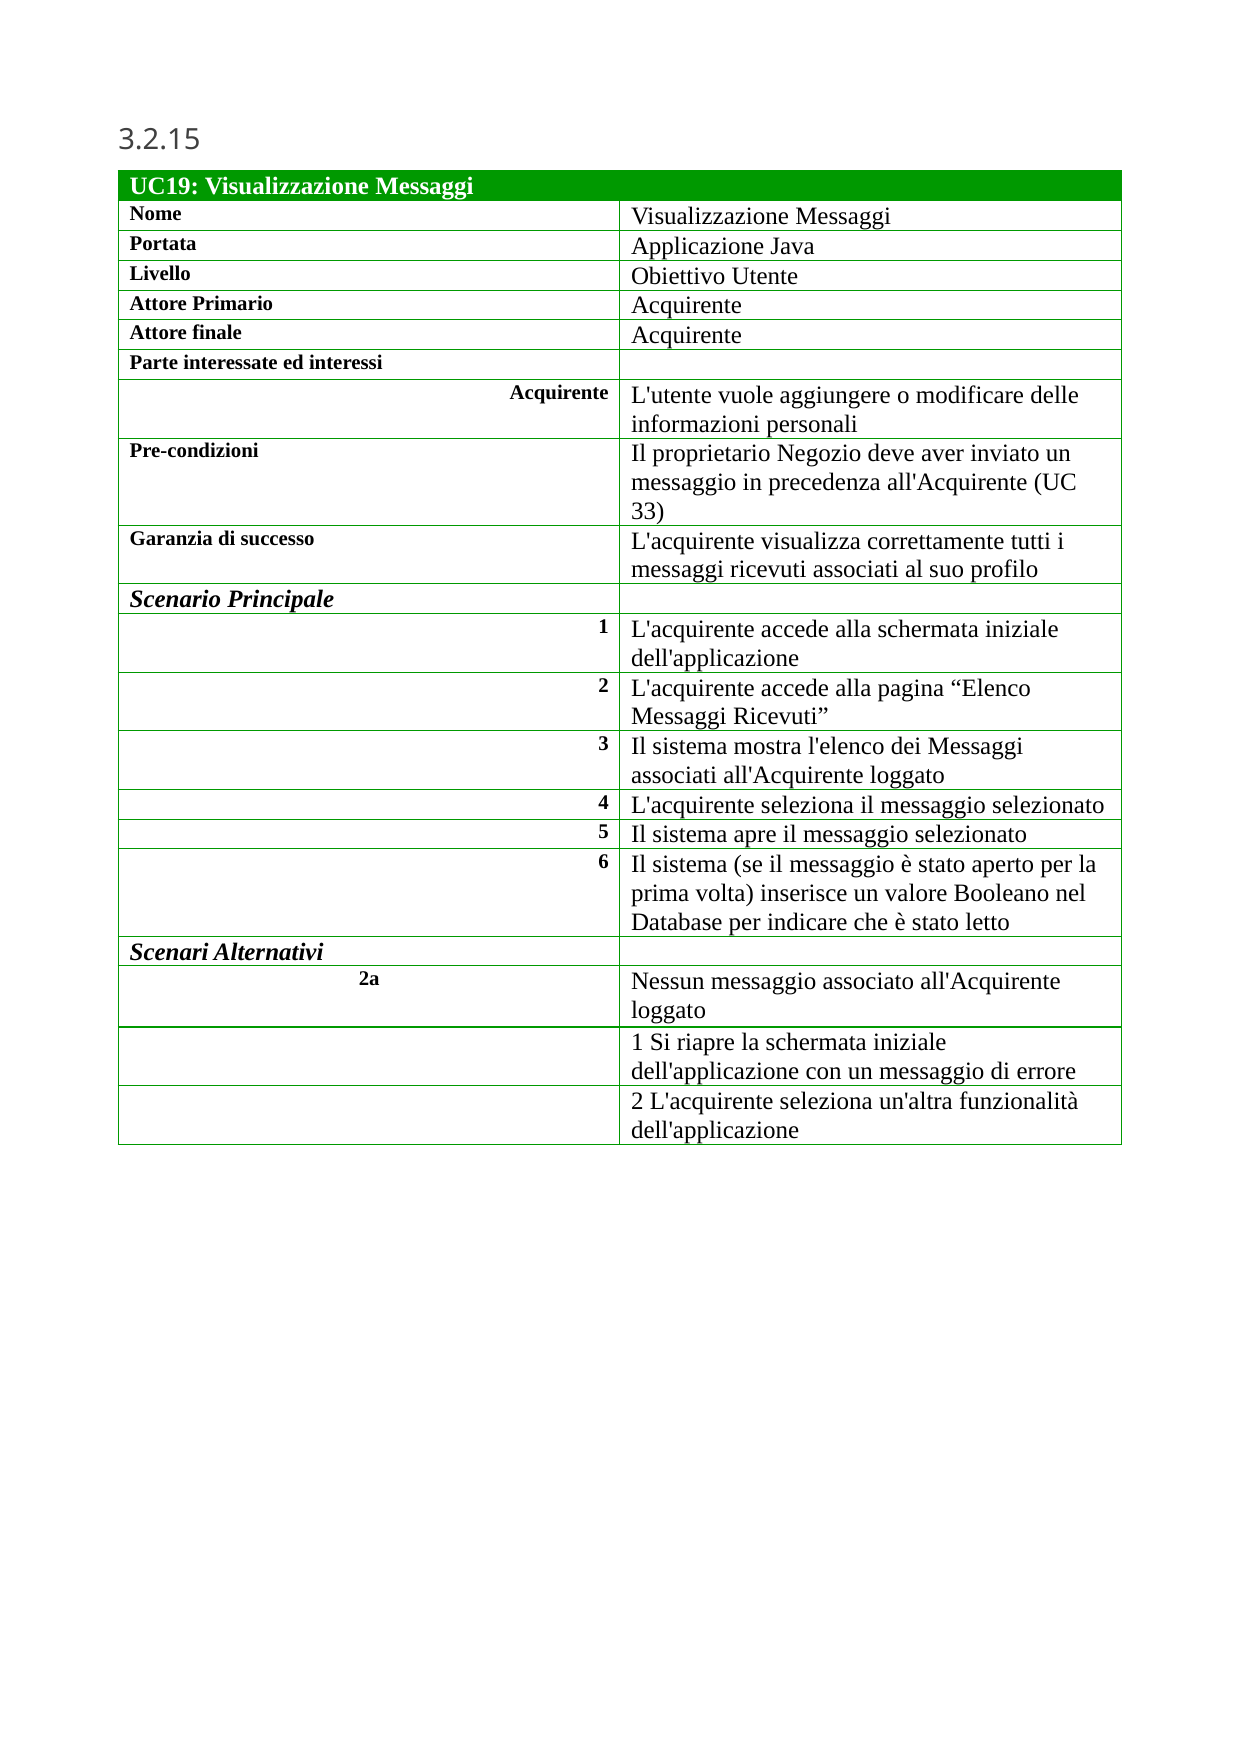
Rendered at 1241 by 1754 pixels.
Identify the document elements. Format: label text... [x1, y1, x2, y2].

table_cell Garanzia di successo [119, 526, 619, 583]
table_cell 3 [119, 731, 619, 789]
table_cell Nessun messaggio associato all'Acquirente loggato [620, 966, 1121, 1026]
subtitle 3.2.15 [118, 118, 1122, 158]
table_cell 1 [119, 614, 619, 672]
table_cell 4 [119, 790, 619, 818]
table_cell Applicazione Java [620, 231, 1121, 260]
table_cell Acquirente [119, 380, 619, 437]
table_cell Nome [119, 201, 619, 230]
table_cell Obiettivo Utente [620, 261, 1121, 289]
table_cell [620, 937, 1121, 965]
table_cell Attore finale [119, 320, 619, 349]
table_cell Attore Primario [119, 291, 619, 319]
table_cell Il sistema (se il messaggio è stato aperto per la prima volta) inserisce un valore Booleano nel Database per indicare che è stato letto [620, 849, 1121, 936]
table_cell Scenari Alternativi [119, 937, 619, 965]
table_cell Parte interessate ed interessi [119, 350, 619, 379]
table_cell [620, 584, 1121, 613]
table_cell L'utente vuole aggiungere o modificare delle informazioni personali [620, 380, 1121, 437]
table_cell Visualizzazione Messaggi [620, 201, 1121, 230]
table_cell 1 Si riapre la schermata iniziale dell'applicazione con un messaggio di errore [620, 1028, 1121, 1085]
table_cell Il proprietario Negozio deve aver inviato un messaggio in precedenza all'Acquirente (UC 33) [620, 439, 1121, 525]
table_cell 6 [119, 849, 619, 936]
table_cell 2 L'acquirente seleziona un'altra funzionalità dell'applicazione [620, 1086, 1121, 1143]
table_cell 5 [119, 820, 619, 848]
table_cell Acquirente [620, 320, 1121, 349]
table_cell Portata [119, 231, 619, 260]
table_cell 2 [119, 673, 619, 730]
table_cell L'acquirente seleziona il messaggio selezionato [620, 790, 1121, 818]
table_cell L'acquirente visualizza correttamente tutti i messaggi ricevuti associati al suo profilo [620, 526, 1121, 583]
table_cell Pre-condizioni [119, 439, 619, 525]
table_header UC19: Visualizzazione Messaggi [119, 171, 1121, 200]
table_cell Acquirente [620, 291, 1121, 319]
table_cell 2a [119, 966, 619, 1026]
table_cell [119, 1028, 619, 1085]
table_cell [119, 1086, 619, 1143]
table_cell L'acquirente accede alla pagina “Elenco Messaggi Ricevuti” [620, 673, 1121, 730]
table_cell Il sistema apre il messaggio selezionato [620, 820, 1121, 848]
table_cell Il sistema mostra l'elenco dei Messaggi associati all'Acquirente loggato [620, 731, 1121, 789]
table_cell Livello [119, 261, 619, 289]
table_cell Scenario Principale [119, 584, 619, 613]
table_cell [620, 350, 1121, 379]
table_cell L'acquirente accede alla schermata iniziale dell'applicazione [620, 614, 1121, 672]
